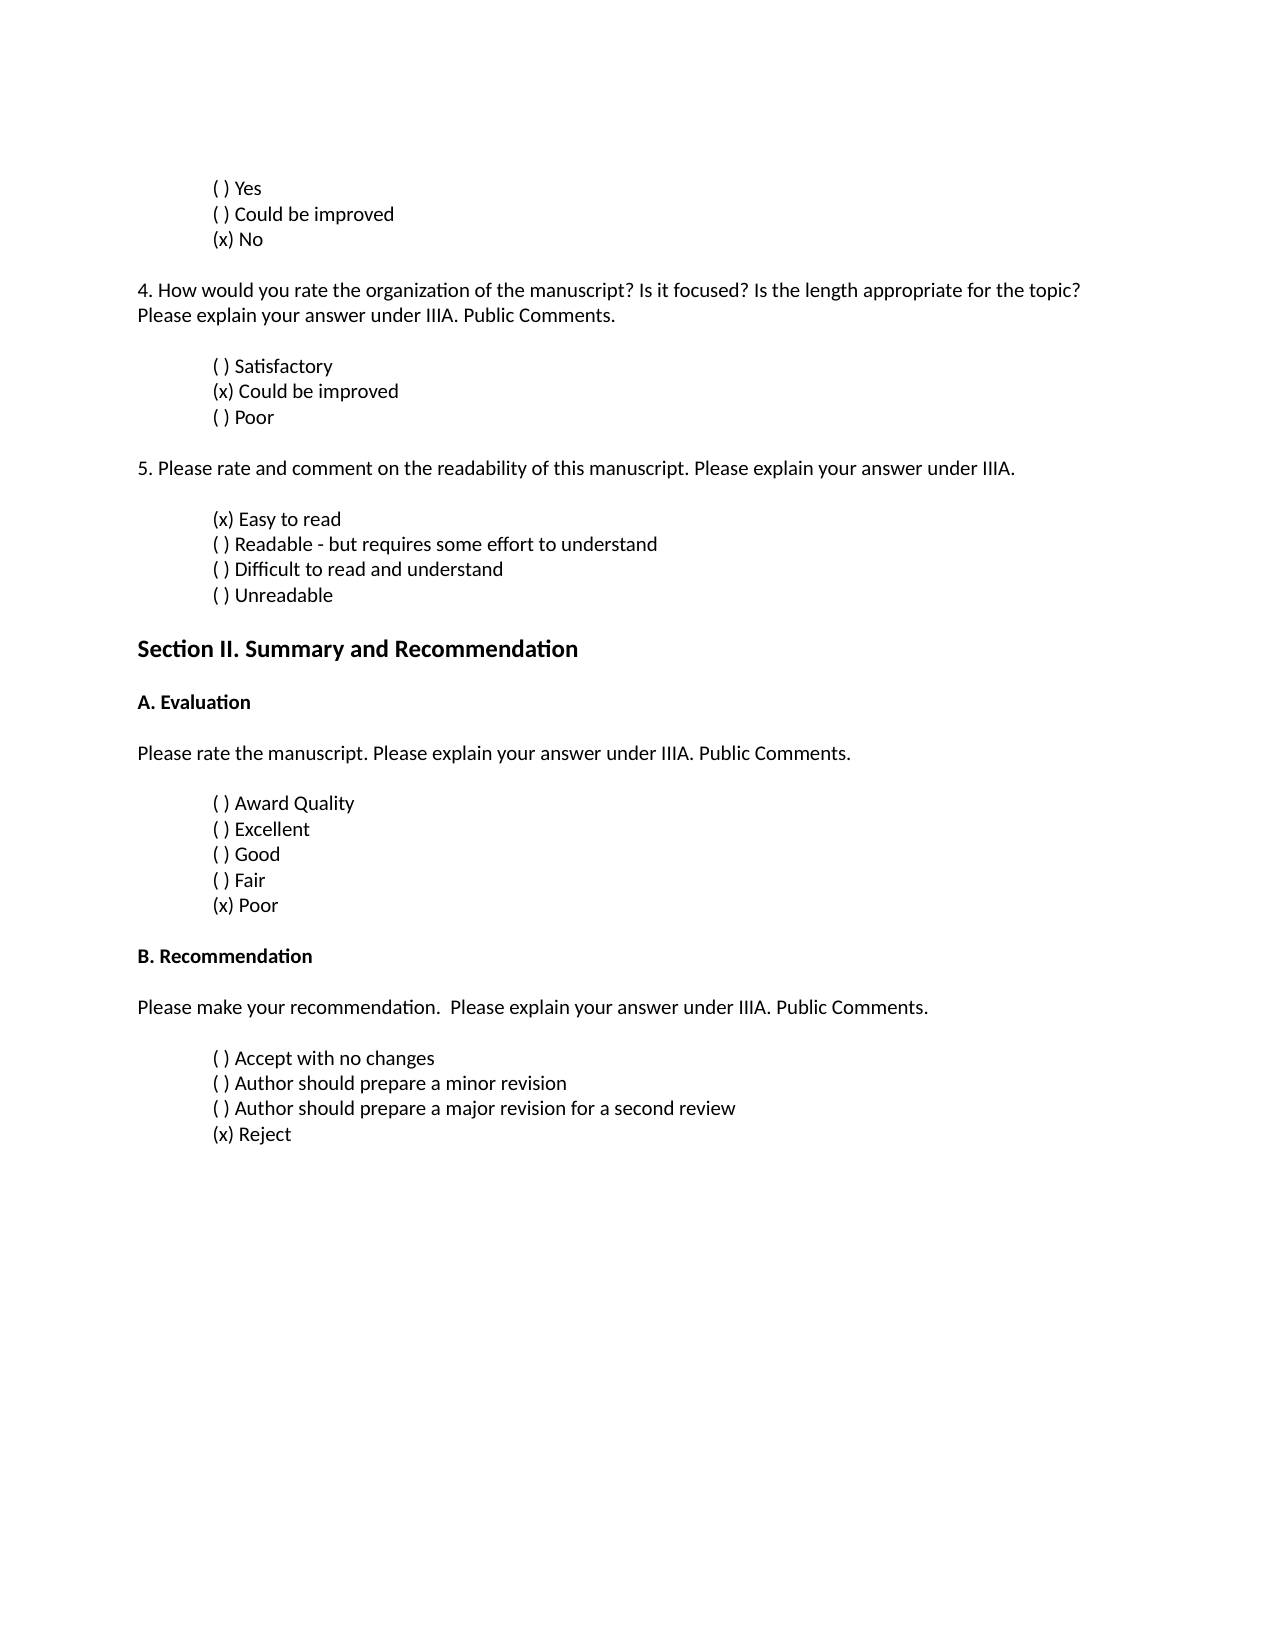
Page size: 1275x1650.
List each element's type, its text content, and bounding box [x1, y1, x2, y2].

text ( ) Award Quality [212, 791, 1138, 816]
text (x) No [212, 226, 1138, 252]
text Please rate the manuscript. Please explain your answer under IIIA. Public Comments. [137, 740, 1138, 765]
text (x) Could be improved [212, 379, 1138, 404]
text ( ) Readable - but requires some effort to understand [212, 531, 1138, 557]
text A. Evaluation [137, 689, 1138, 714]
text (x) Poor [212, 892, 1138, 918]
text ( ) Author should prepare a major revision for a second review [212, 1096, 1138, 1121]
text 5. Please rate and comment on the readability of this manuscript. Please explain your answer under IIIA. [137, 455, 1138, 480]
text ( ) Excellent [212, 816, 1138, 841]
text ( ) Fair [212, 867, 1138, 892]
text (x) Easy to read [212, 506, 1138, 531]
text ( ) Yes [212, 175, 1138, 201]
text ( ) Poor [212, 404, 1138, 429]
text ( ) Accept with no changes [212, 1045, 1138, 1070]
text ( ) Could be improved [212, 201, 1138, 226]
text ( ) Good [212, 841, 1138, 867]
text Please make your recommendation. Please explain your answer under IIIA. Public Comments. [137, 994, 1138, 1019]
text Section II. Summary and Recommendation [137, 633, 1138, 663]
text 4. How would you rate the organization of the manuscript? Is it focused? Is the length appropriate for the topic? Please explain your answer under IIIA. Public Comments. [137, 277, 1138, 328]
text (x) Reject [212, 1121, 1138, 1146]
text ( ) Unreadable [212, 582, 1138, 607]
text ( ) Satisfactory [212, 353, 1138, 379]
text ( ) Difficult to read and understand [212, 557, 1138, 582]
text B. Recommendation [137, 943, 1138, 968]
text ( ) Author should prepare a minor revision [212, 1070, 1138, 1096]
